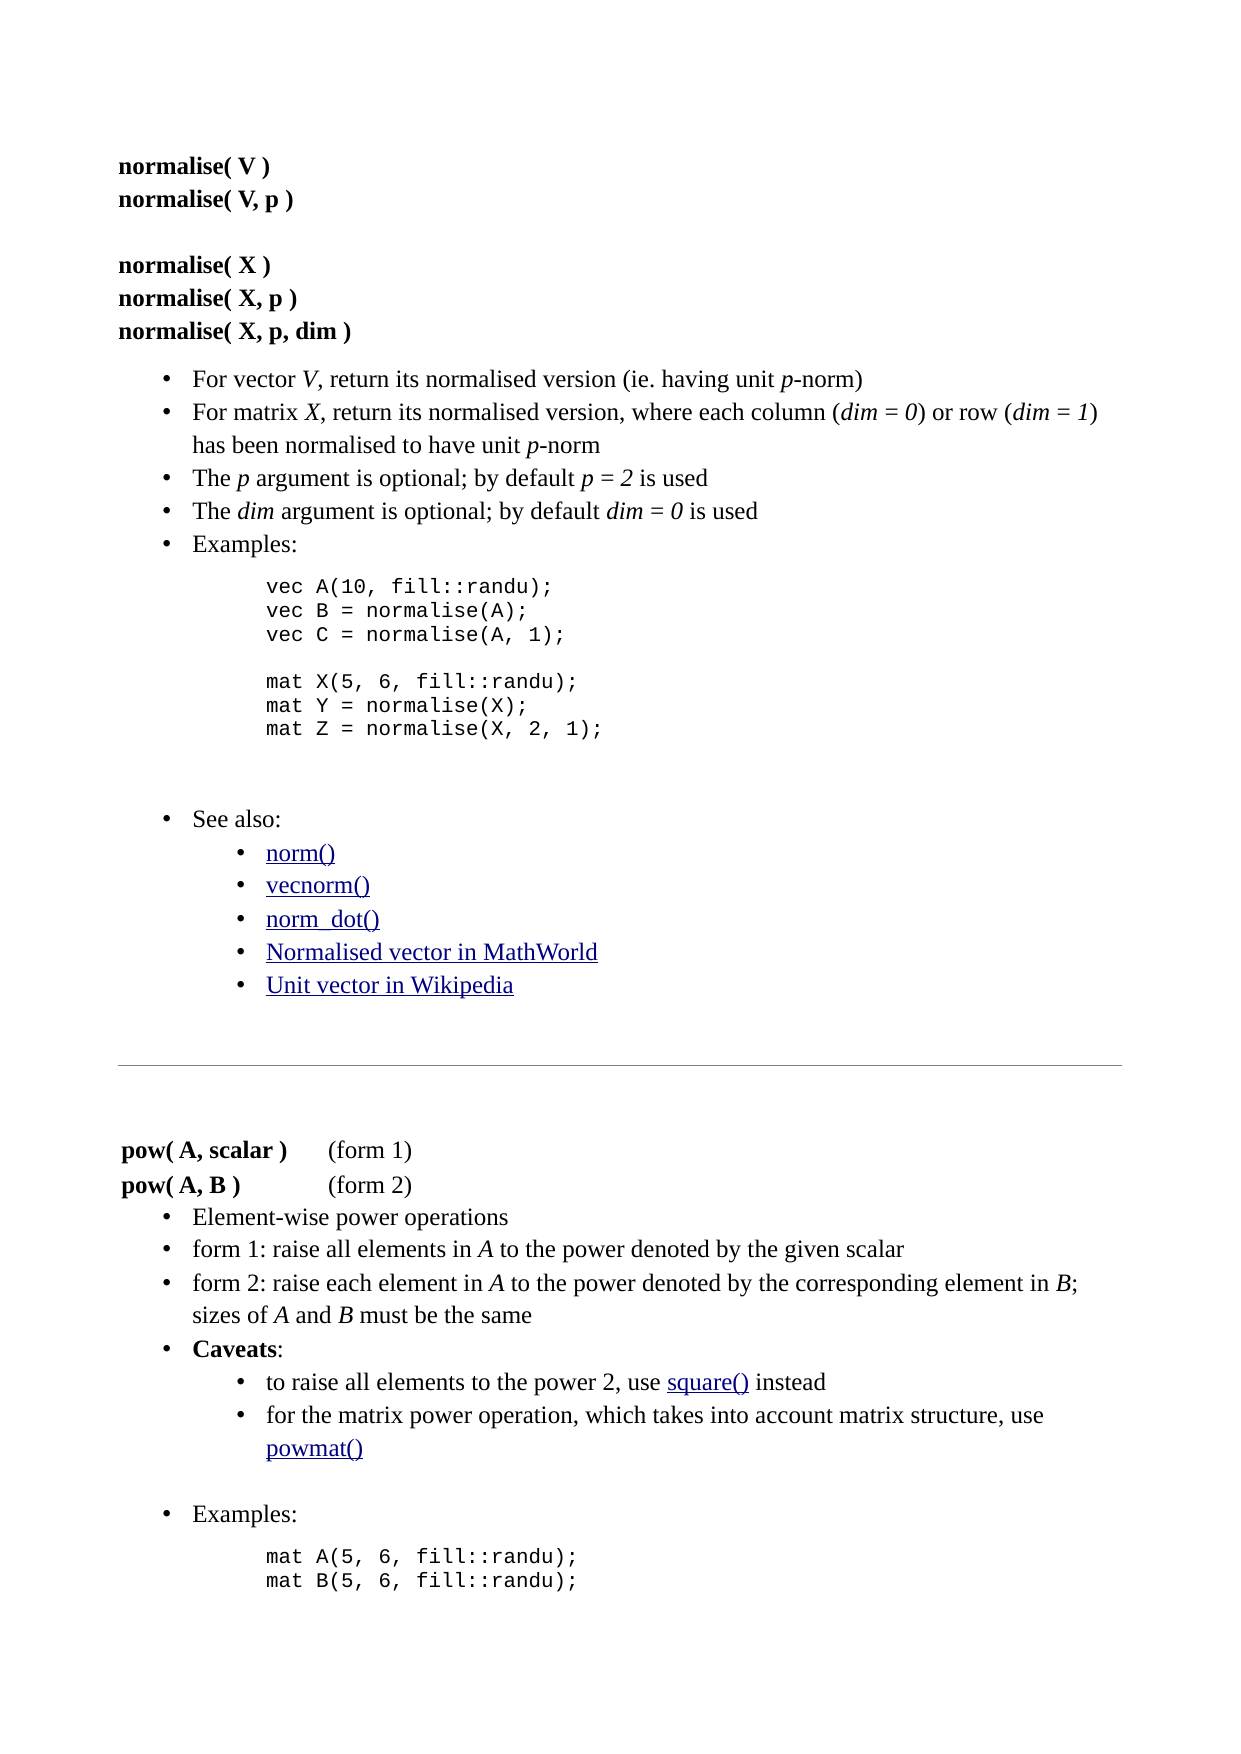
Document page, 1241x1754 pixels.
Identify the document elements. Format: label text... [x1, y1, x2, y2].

list form 2: raise each element in A to the power denoted by the corresponding element in B; sizes of A and B must be the same [162, 1268, 1122, 1329]
list for the matrix power operation, which takes into account matrix structure, use powmat() [236, 1400, 1122, 1461]
list norm_dot() [236, 904, 1122, 932]
list Caveats: [162, 1334, 1122, 1362]
table_cell [297, 1167, 325, 1202]
table_cell pow( A, B ) [118, 1167, 297, 1202]
list mat A(5, 6, fill::randu); [236, 1546, 1122, 1570]
list form 1: raise all elements in A to the power denoted by the given scalar [162, 1234, 1122, 1263]
list mat B(5, 6, fill::randu); [236, 1570, 1122, 1594]
text normalise( V ) normalise( V, p ) normalise( X ) normalise( X, p ) normalise( X, p, dim ) [118, 151, 1122, 345]
list Examples: [162, 529, 1122, 558]
table_header pow( A, scalar ) [118, 1133, 297, 1167]
list mat Z = normalise(X, 2, 1); [236, 718, 1122, 742]
list vec C = normalise(A, 1); [236, 624, 1122, 647]
list For vector V, return its normalised version (ie. having unit p-norm) [162, 364, 1122, 393]
list See also: [162, 804, 1122, 833]
list vec B = normalise(A); [236, 600, 1122, 624]
list to raise all elements to the power 2, use square() instead [236, 1367, 1122, 1395]
list For matrix X, return its normalised version, where each column (dim = 0) or row (dim = 1) has been normalised to have unit p-norm [162, 397, 1122, 459]
list Examples: [162, 1499, 1122, 1527]
list norm() [236, 838, 1122, 866]
list vec A(10, fill::randu); [236, 577, 1122, 600]
table_cell (form 2) [325, 1167, 423, 1202]
table_header (form 1) [325, 1133, 423, 1167]
list The dim argument is optional; by default dim = 0 is used [162, 496, 1122, 525]
list Element-wise power operations [162, 1202, 1122, 1230]
table_header [297, 1133, 325, 1167]
list The p argument is optional; by default p = 2 is used [162, 463, 1122, 492]
list Normalised vector in MathWorld [236, 937, 1122, 965]
list vecnorm() [236, 871, 1122, 899]
list mat X(5, 6, fill::randu); [236, 671, 1122, 695]
list Unit vector in Wikipedia [236, 970, 1122, 998]
list mat Y = normalise(X); [236, 695, 1122, 718]
